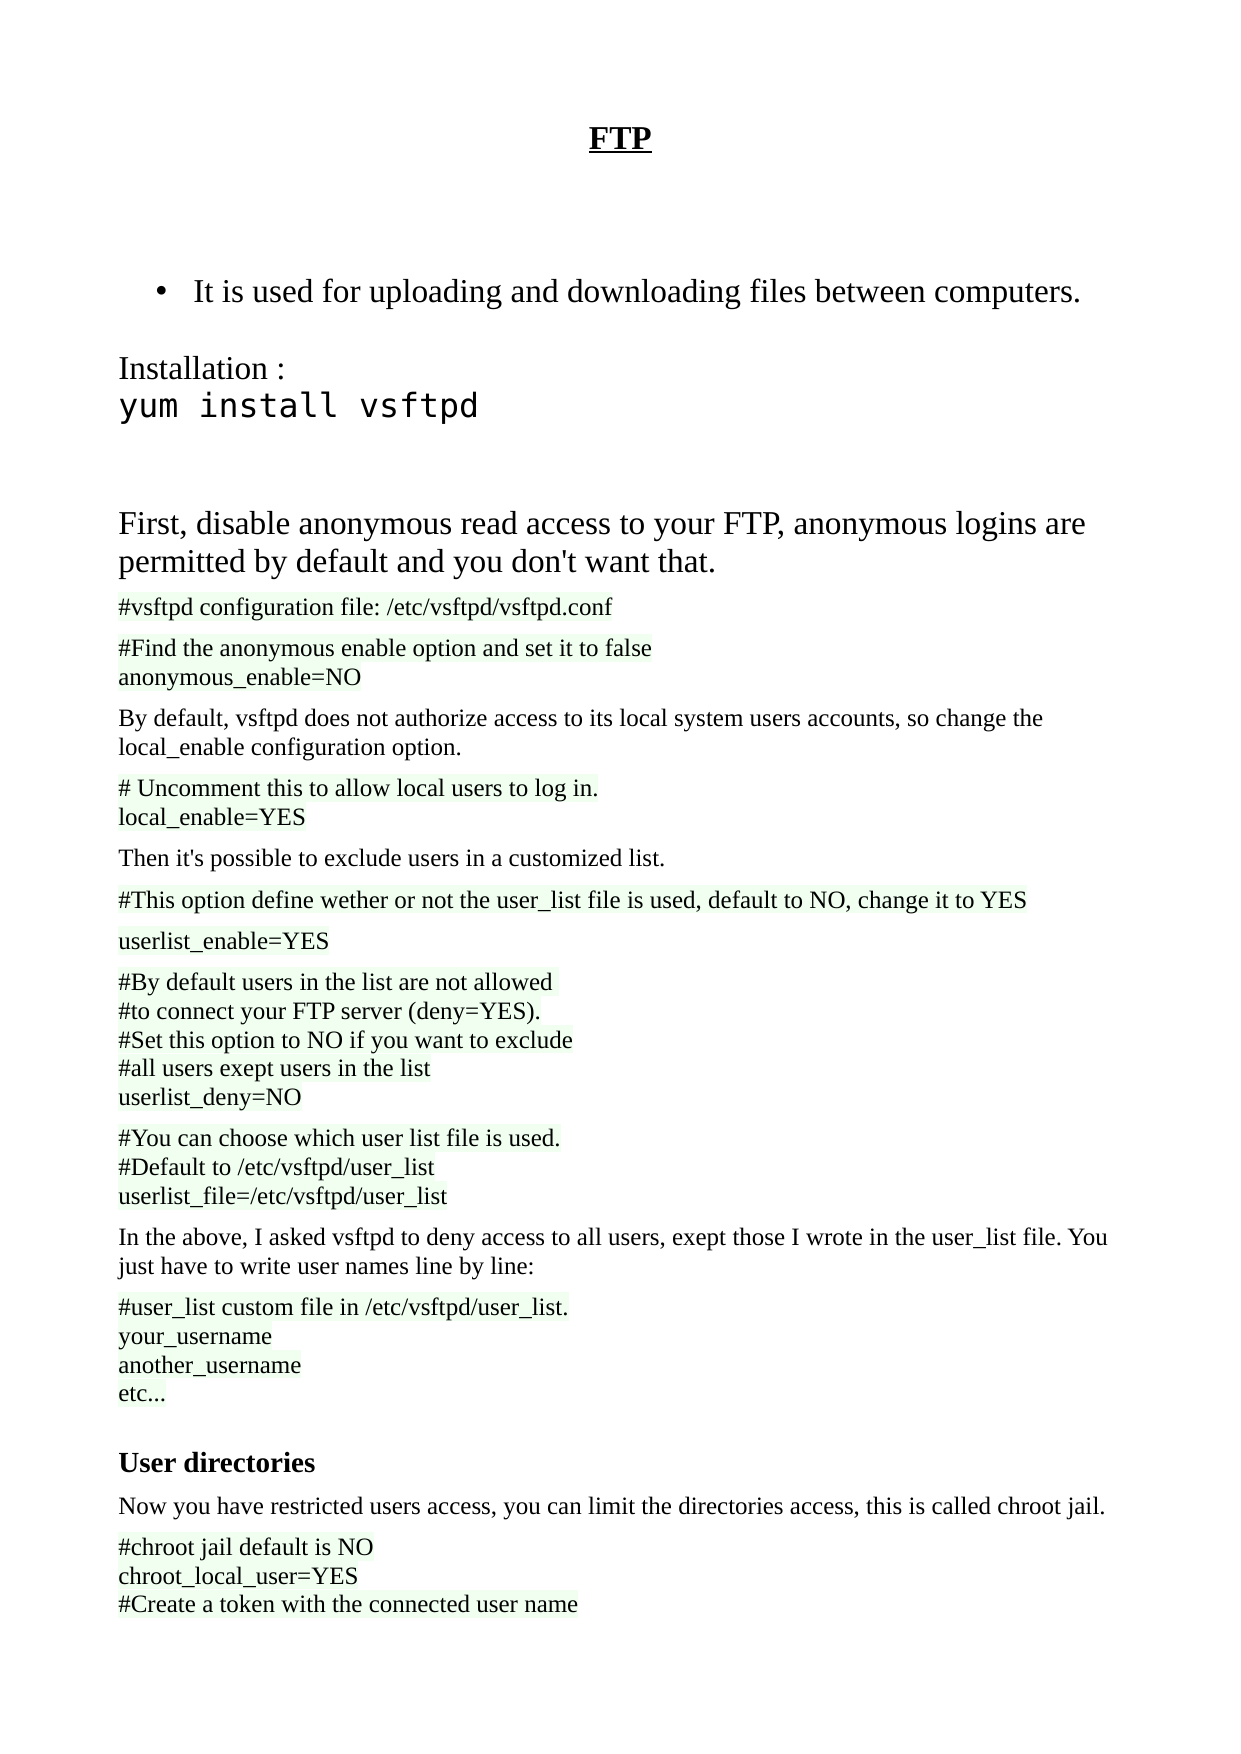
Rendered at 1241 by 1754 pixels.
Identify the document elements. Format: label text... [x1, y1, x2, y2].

text #vsftpd configuration file: /etc/vsftpd/vsftpd.conf [118, 592, 1122, 621]
text Then it's possible to exclude users in a customized list. [118, 843, 1122, 872]
text #You can choose which user list file is used. #Default to /etc/vsftpd/user_list userlist_file=/etc/vsftpd/user_list [118, 1123, 1122, 1210]
text #chroot jail default is NO chroot_local_user=YES #Create a token with the connected user name [118, 1532, 1122, 1618]
text #This option define wether or not the user_list file is used, default to NO, change it to YES [118, 885, 1122, 913]
text First, disable anonymous read access to your FTP, anonymous logins are permitted by default and you don't want that. [118, 503, 1122, 580]
text userlist_enable=YES [118, 926, 1122, 955]
text In the above, I asked vsftpd to deny access to all users, exept those I wrote in the user_list file. You just have to write user names line by line: [118, 1222, 1122, 1280]
text #Find the anonymous enable option and set it to false anonymous_enable=NO [118, 633, 1122, 691]
text Now you have restricted users access, you can limit the directories access, this is called chroot jail. [118, 1491, 1122, 1519]
text By default, vsftpd does not authorize access to its local system users accounts, so change the local_enable configuration option. [118, 703, 1122, 761]
list It is used for uploading and downloading files between computers. [156, 271, 1122, 310]
text FTP [118, 118, 1122, 156]
subtitle User directories [118, 1445, 1122, 1478]
text #user_list custom file in /etc/vsftpd/user_list. your_username another_username etc... [118, 1292, 1122, 1407]
text Installation : [118, 348, 1122, 386]
text yum install vsftpd [118, 386, 1122, 425]
text # Uncomment this to allow local users to log in. local_enable=YES [118, 773, 1122, 831]
text #By default users in the list are not allowed #to connect your FTP server (deny=YES). #Set this option to NO if you want to exclude #all users exept users in the list userlist_deny=NO [118, 967, 1122, 1111]
